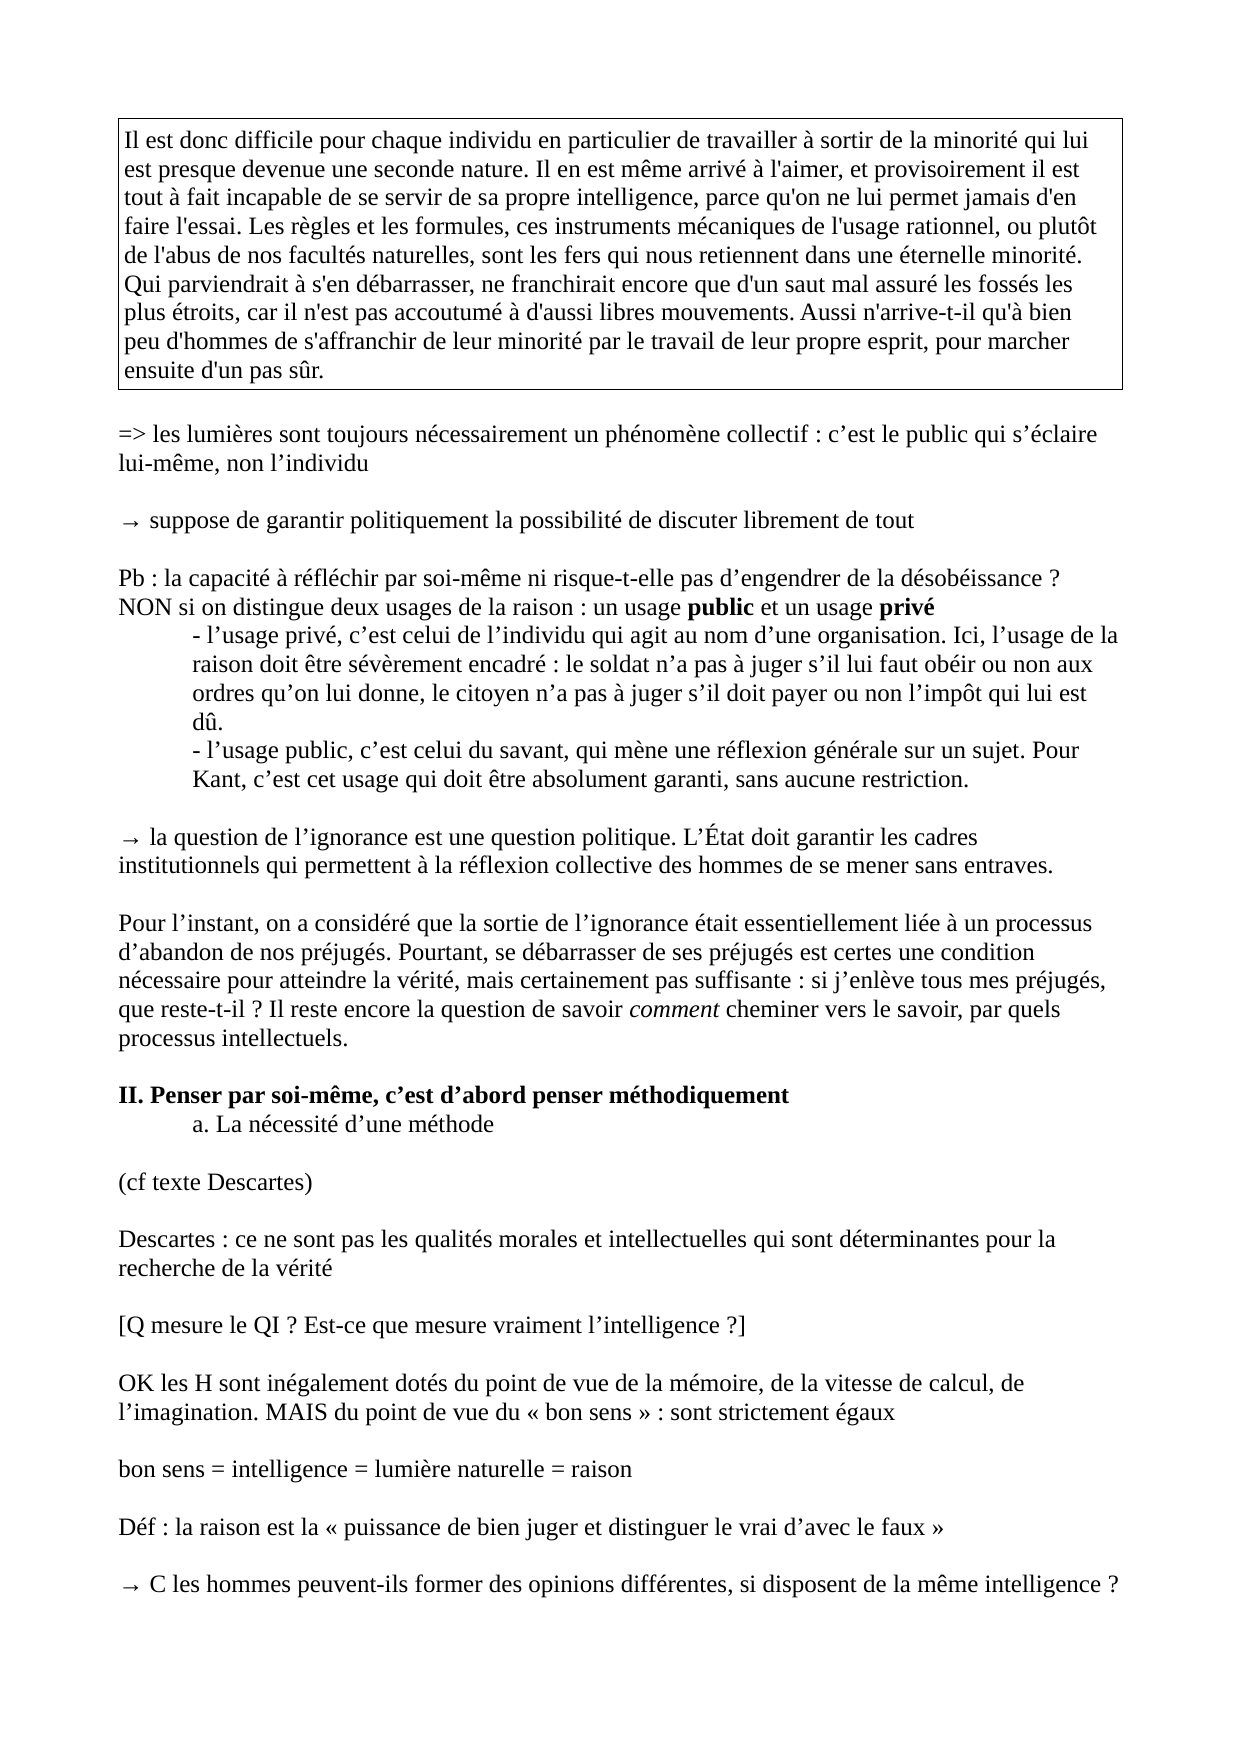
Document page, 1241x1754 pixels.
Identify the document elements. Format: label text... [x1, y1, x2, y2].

text Descartes : ce ne sont pas les qualités morales et intellectuelles qui sont déterminantes pour la recherche de la vérité [118, 1224, 1122, 1282]
text - l’usage privé, c’est celui de l’individu qui agit au nom d’une organisation. Ici, l’usage de la raison doit être sévèrement encadré : le soldat n’a pas à juger s’il lui faut obéir ou non aux ordres qu’on lui donne, le citoyen n’a pas à juger s’il doit payer ou non l’impôt qui lui est dû. [192, 620, 1122, 735]
text NON si on distingue deux usages de la raison : un usage public et un usage privé [118, 592, 1122, 620]
text Pour l’instant, on a considéré que la sortie de l’ignorance était essentiellement liée à un processus d’abandon de nos préjugés. Pourtant, se débarrasser de ses préjugés est certes une condition nécessaire pour atteindre la vérité, mais certainement pas suffisante : si j’enlève tous mes préjugés, que reste-t-il ? Il reste encore la question de savoir comment cheminer vers le savoir, par quels processus intellectuels. [118, 908, 1122, 1052]
text OK les H sont inégalement dotés du point de vue de la mémoire, de la vitesse de calcul, de l’imagination. MAIS du point de vue du « bon sens » : sont strictement égaux [118, 1368, 1122, 1425]
text II. Penser par soi-même, c’est d’abord penser méthodiquement [118, 1080, 1122, 1109]
text (cf texte Descartes) [118, 1167, 1122, 1195]
text a. La nécessité d’une méthode [118, 1109, 1122, 1138]
text [Q mesure le QI ? Est-ce que mesure vraiment l’intelligence ?] [118, 1310, 1122, 1339]
text → la question de l’ignorance est une question politique. L’État doit garantir les cadres institutionnels qui permettent à la réflexion collective des hommes de se mener sans entraves. [118, 822, 1122, 879]
text → C les hommes peuvent-ils former des opinions différentes, si disposent de la même intelligence ? [118, 1569, 1122, 1598]
text Déf : la raison est la « puissance de bien juger et distinguer le vrai d’avec le faux » [118, 1512, 1122, 1540]
text - l’usage public, c’est celui du savant, qui mène une réflexion générale sur un sujet. Pour Kant, c’est cet usage qui doit être absolument garanti, sans aucune restriction. [192, 735, 1122, 793]
text bon sens = intelligence = lumière naturelle = raison [118, 1454, 1122, 1483]
table_header Il est donc difficile pour chaque individu en particulier de travailler à sortir de la minorité qui lui est presque devenue une seconde nature. Il en est même arrivé à l'aimer, et provisoirement il est tout à fait incapable de se servir de sa propre intelligence, parce qu'on ne lui permet jamais d'en faire l'essai. Les règles et les formules, ces instruments mécaniques de l'usage rationnel, ou plutôt de l'abus de nos facultés naturelles, sont les fers qui nous retiennent dans une éternelle minorité. Qui parviendrait à s'en débarrasser, ne franchirait encore que d'un saut mal assuré les fossés les plus étroits, car il n'est pas accoutumé à d'aussi libres mouvements. Aussi n'arrive-t-il qu'à bien peu d'hommes de s'affranchir de leur minorité par le travail de leur propre esprit, pour marcher ensuite d'un pas sûr. [119, 119, 1122, 389]
text → suppose de garantir politiquement la possibilité de discuter librement de tout [118, 505, 1122, 534]
text Pb : la capacité à réfléchir par soi-même ni risque-t-elle pas d’engendrer de la désobéissance ? [118, 563, 1122, 592]
text => les lumières sont toujours nécessairement un phénomène collectif : c’est le public qui s’éclaire lui-même, non l’individu [118, 419, 1122, 477]
